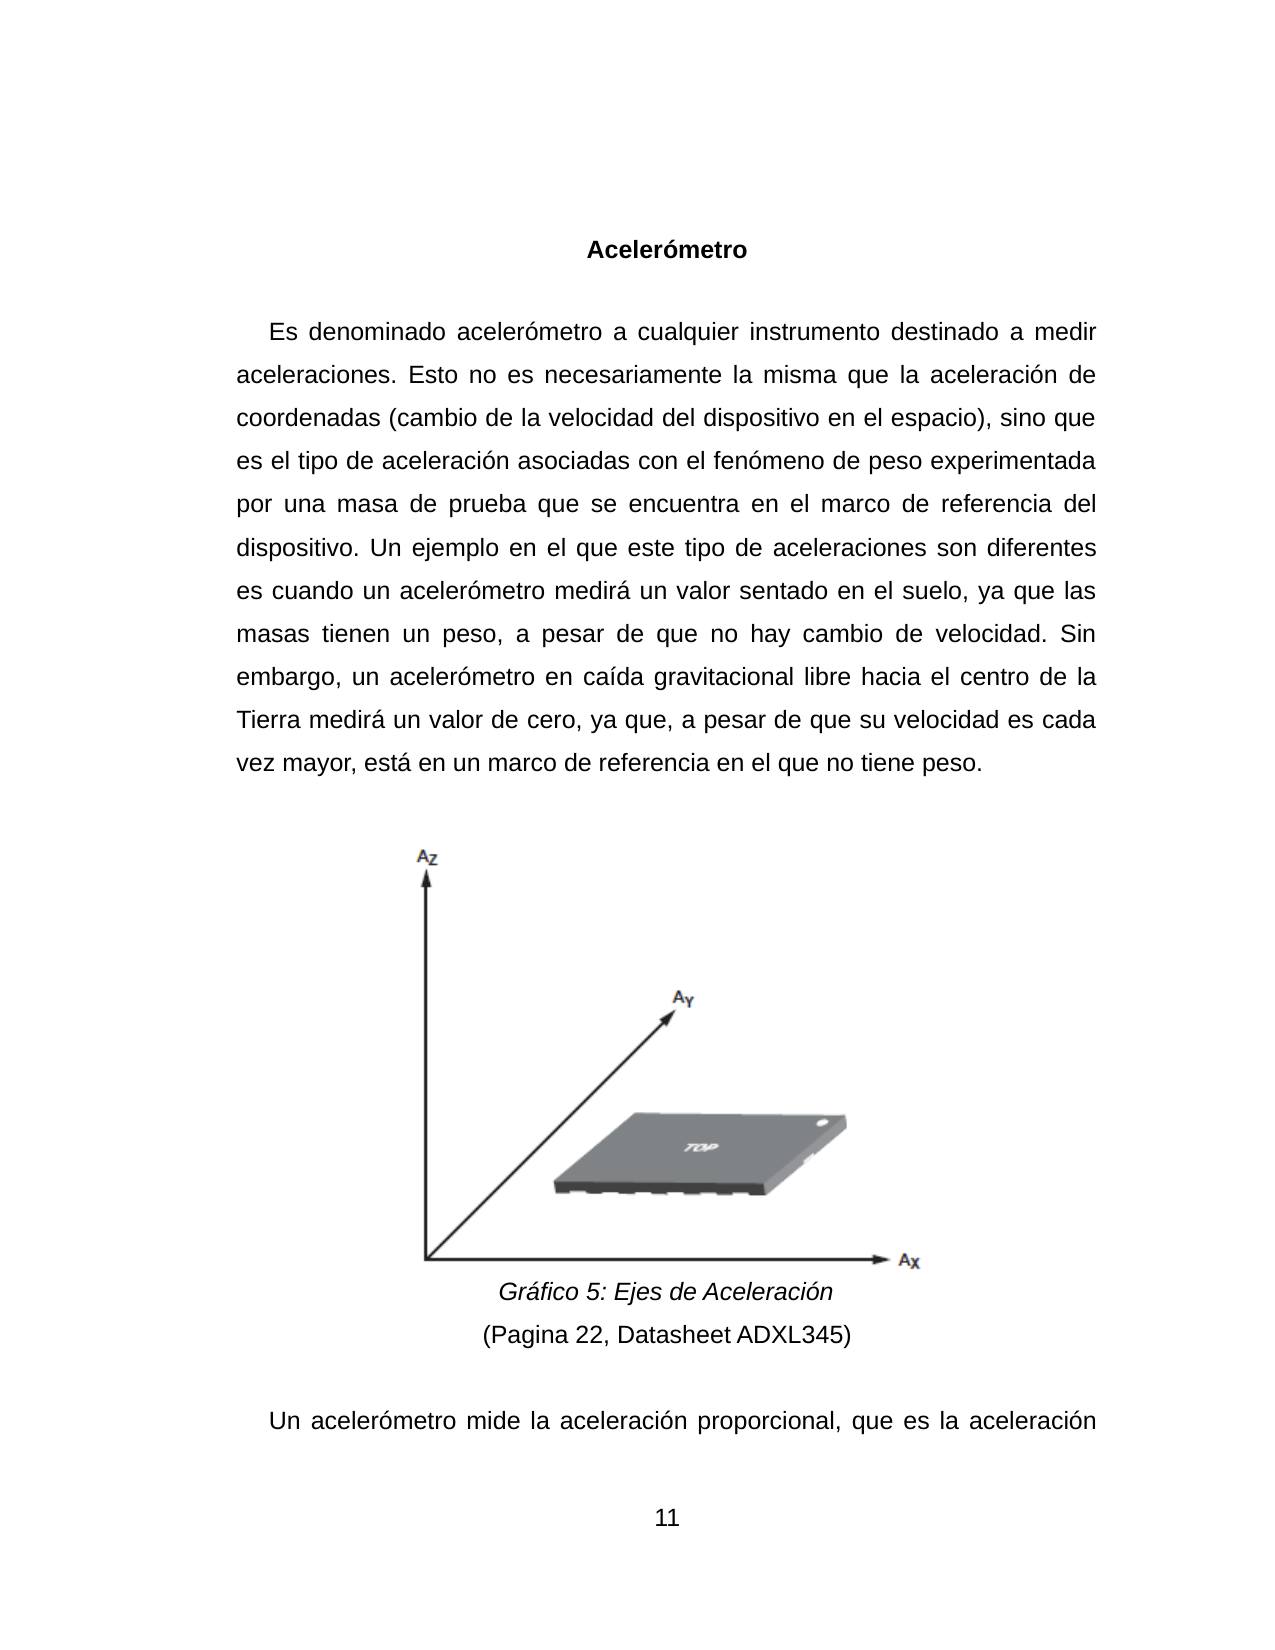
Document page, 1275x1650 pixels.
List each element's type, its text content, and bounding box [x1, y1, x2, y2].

text (Pagina 22, Datasheet ADXL345) [236, 830, 1098, 1349]
text Gráfico 5: Ejes de Aceleración [404, 1277, 929, 1306]
text Es denominado acelerómetro a cualquier instrumento destinado a medir aceleraciones. Esto no es necesariamente la misma que la aceleración de coordenadas (cambio de la velocidad del dispositivo en el espacio), sino que es el tipo de aceleración asociadas con el fenómeno de peso experimentada por una masa de prueba que se encuentra en el marco de referencia del dispositivo. Un ejemplo en el que este tipo de aceleraciones son diferentes es cuando un acelerómetro medirá un valor sentado en el suelo, ya que las masas tienen un peso, a pesar de que no hay cambio de velocidad. Sin embargo, un acelerómetro en caída gravitacional libre hacia el centro de la Tierra medirá un valor de cero, ya que, a pesar de que su velocidad es cada vez mayor, está en un marco de referencia en el que no tiene peso. [236, 317, 1098, 777]
picture [404, 842, 930, 1277]
subtitle Acelerómetro [236, 235, 1098, 264]
text Un acelerómetro mide la aceleración proporcional, que es la aceleración [236, 1406, 1098, 1435]
